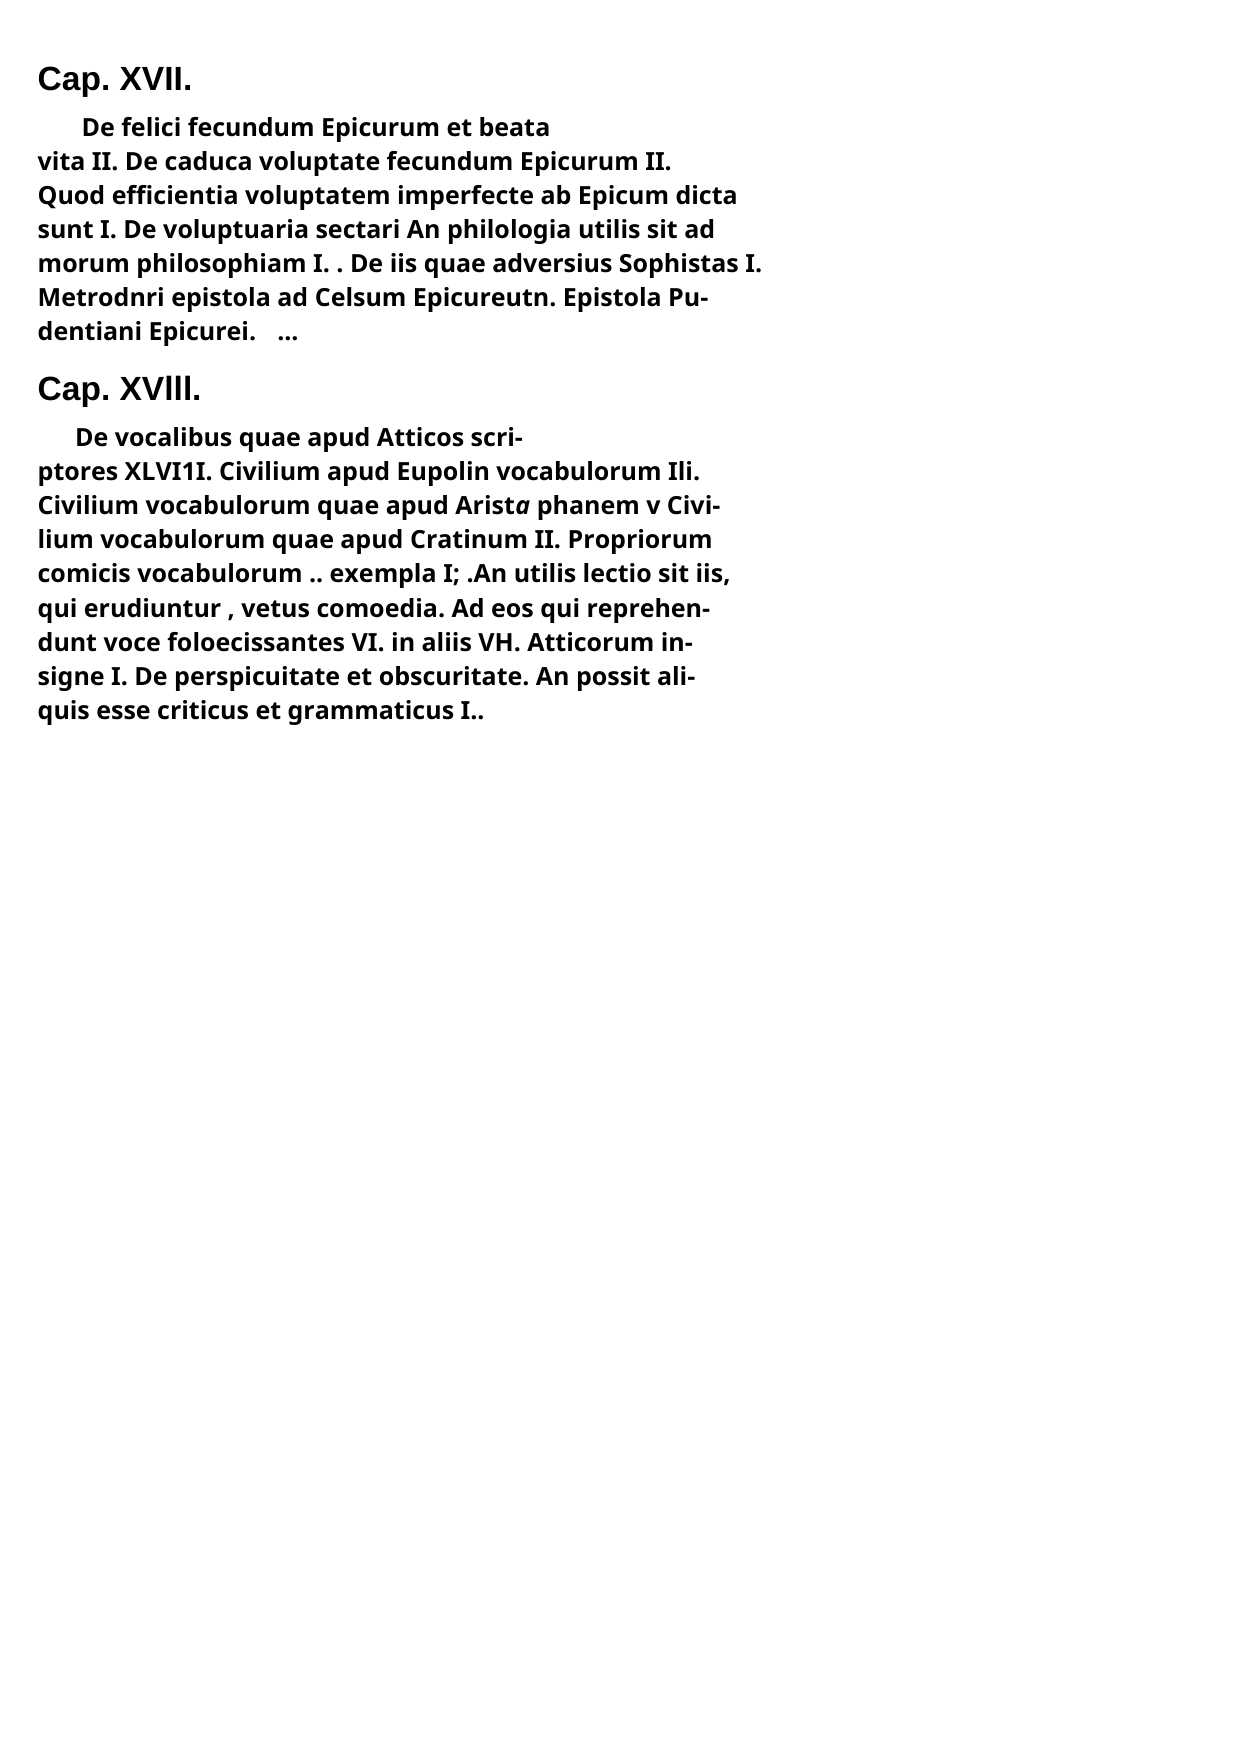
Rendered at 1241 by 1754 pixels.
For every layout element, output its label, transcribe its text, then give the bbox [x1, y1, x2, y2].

subtitle Cap. XVlll. [37, 369, 1203, 407]
text De vocalibus quae apud Atticos scri- ptores XLVI1I. Civilium apud Eupolin vocabulorum Ili. Civilium vocabulorum quae apud Arista phanem v Civi- lium vocabulorum quae apud Cratinum II. Propriorum comicis vocabulorum .. exempla I; .An utilis lectio sit iis, qui erudiuntur , vetus comoedia. Ad eos qui reprehen- dunt voce foloecissantes VI. in aliis VH. Atticorum in- signe I. De perspicuitate et obscuritate. An possit ali- quis esse criticus et grammaticus I.. [37, 420, 1203, 726]
subtitle Cap. XVII. [37, 58, 1203, 97]
text De felici fecundum Epicurum et beata vita II. De caduca voluptate fecundum Epicurum II. Quod efficientia voluptatem imperfecte ab Epicum dicta sunt I. De voluptuaria sectari An philologia utilis sit ad morum philosophiam I. . De iis quae adversius Sophistas I. Metrodnri epistola ad Celsum Epicureutn. Epistola Pu- dentiani Epicurei. ... [37, 109, 1203, 348]
